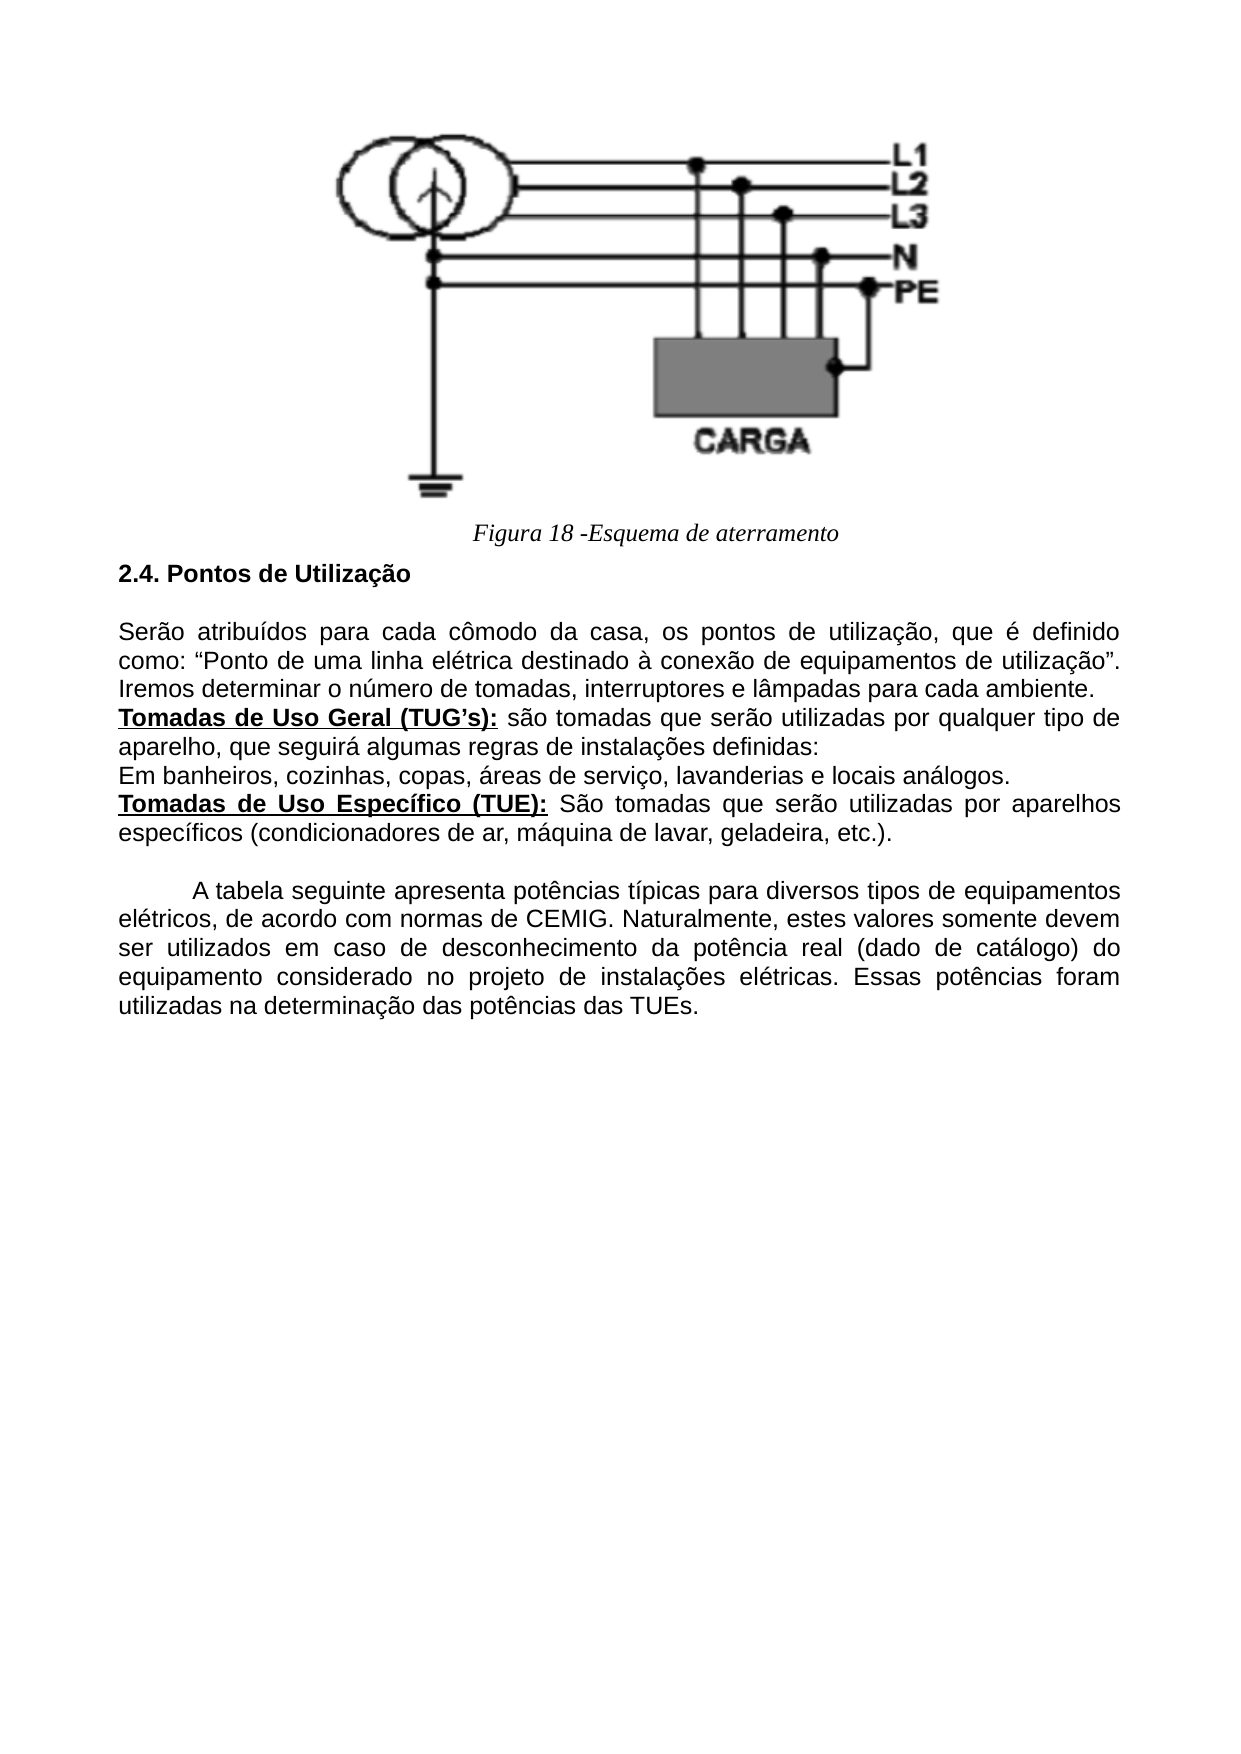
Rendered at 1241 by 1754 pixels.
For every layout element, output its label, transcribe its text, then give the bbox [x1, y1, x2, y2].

text Tomadas de Uso Geral (TUG’s): são tomadas que serão utilizadas por qualquer tipo de aparelho, que seguirá algumas regras de instalações definidas: [118, 703, 1122, 761]
text Figura 18 -Esquema de aterramento [118, 518, 1122, 547]
text 2.4. Pontos de Utilização [118, 559, 1122, 588]
text Tomadas de Uso Específico (TUE): São tomadas que serão utilizadas por aparelhos específicos (condicionadores de ar, máquina de lavar, geladeira, etc.). [118, 789, 1122, 847]
text Em banheiros, cozinhas, copas, áreas de serviço, lavanderias e locais análogos. [118, 761, 1122, 789]
text A tabela seguinte apresenta potências típicas para diversos tipos de equipamentos elétricos, de acordo com normas de CEMIG. Naturalmente, estes valores somente devem ser utilizados em caso de desconhecimento da potência real (dado de catálogo) do equipamento considerado no projeto de instalações elétricas. Essas potências foram utilizadas na determinação das potências das TUEs. [118, 876, 1122, 1019]
text Serão atribuídos para cada cômodo da casa, os pontos de utilização, que é definido como: “Ponto de uma linha elétrica destinado à conexão de equipamentos de utilização”. Iremos determinar o número de tomadas, interruptores e lâmpadas para cada ambiente. [118, 617, 1122, 703]
